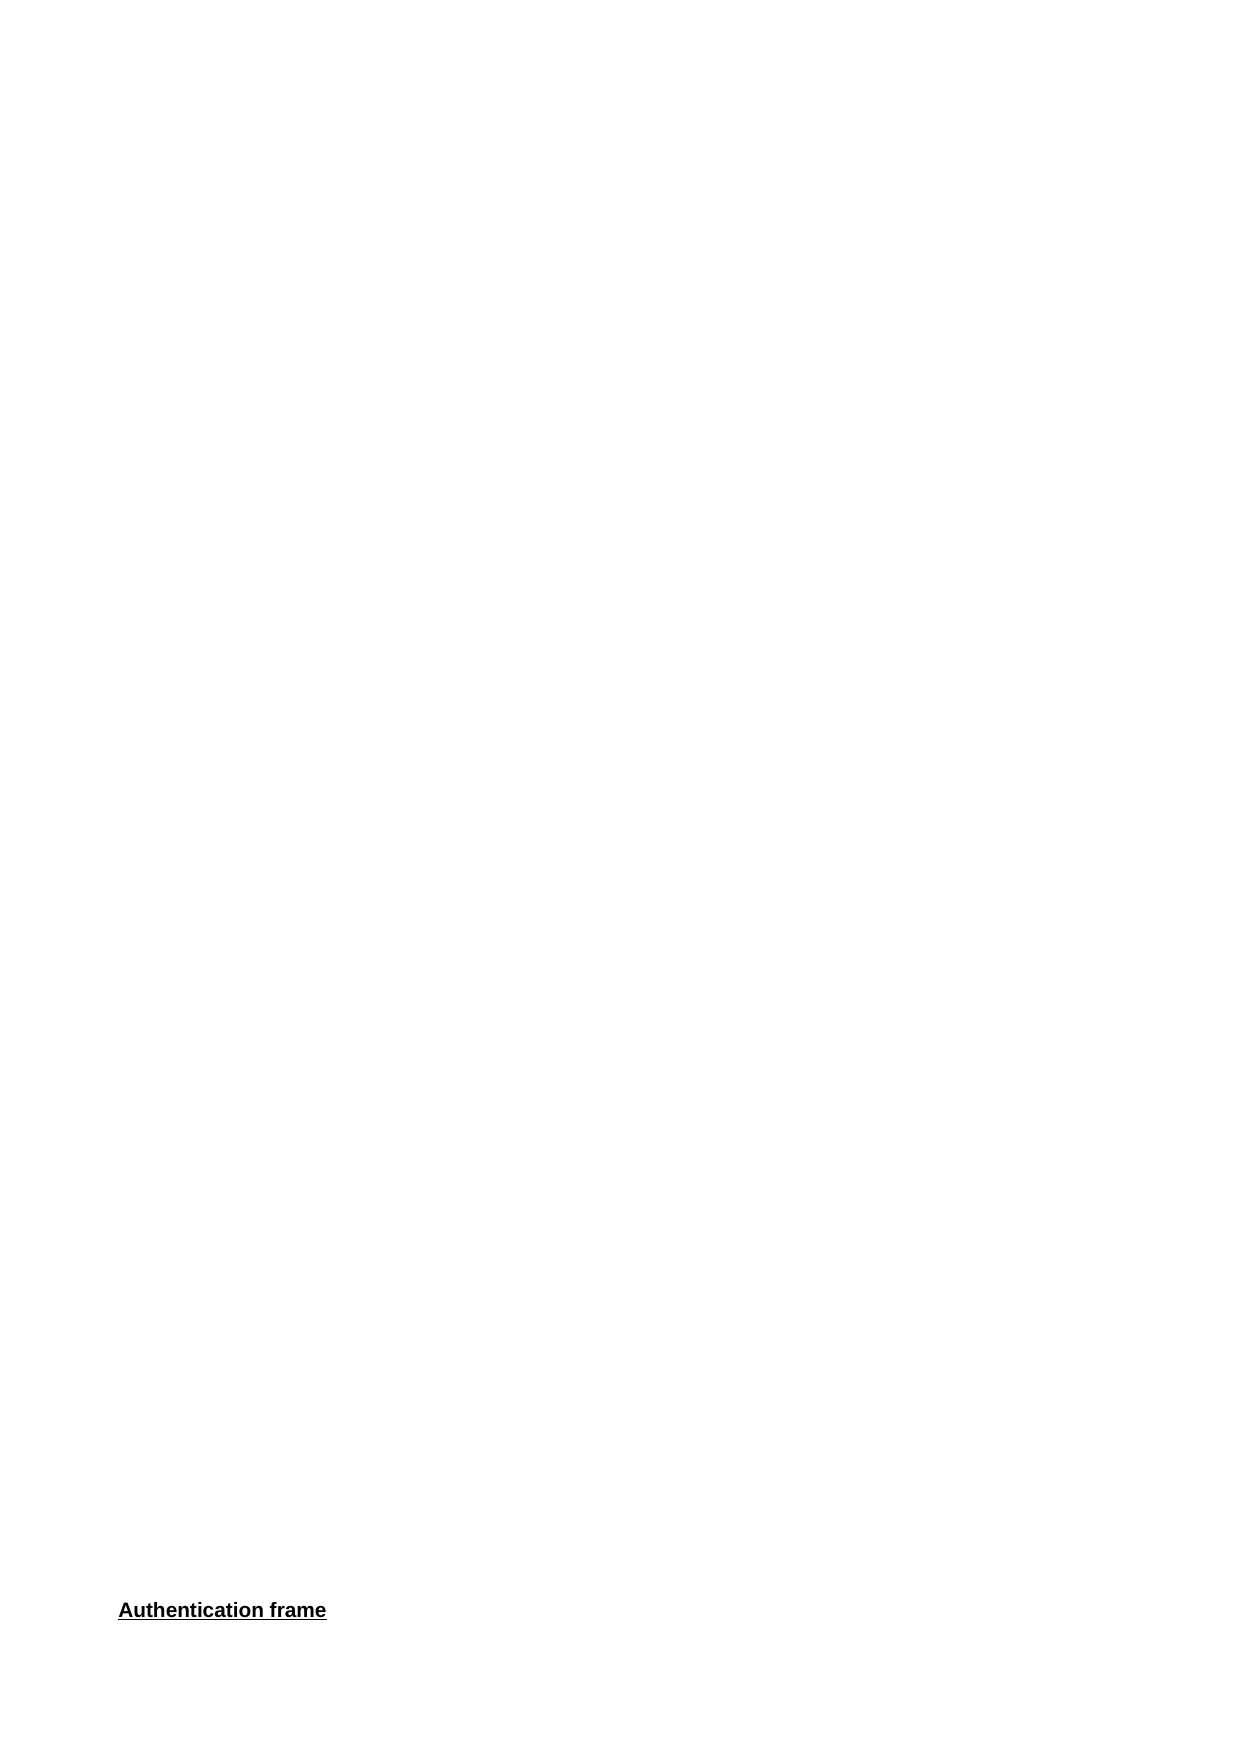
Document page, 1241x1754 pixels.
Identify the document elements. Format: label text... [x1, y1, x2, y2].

text Authentication frame [118, 1598, 1122, 1622]
